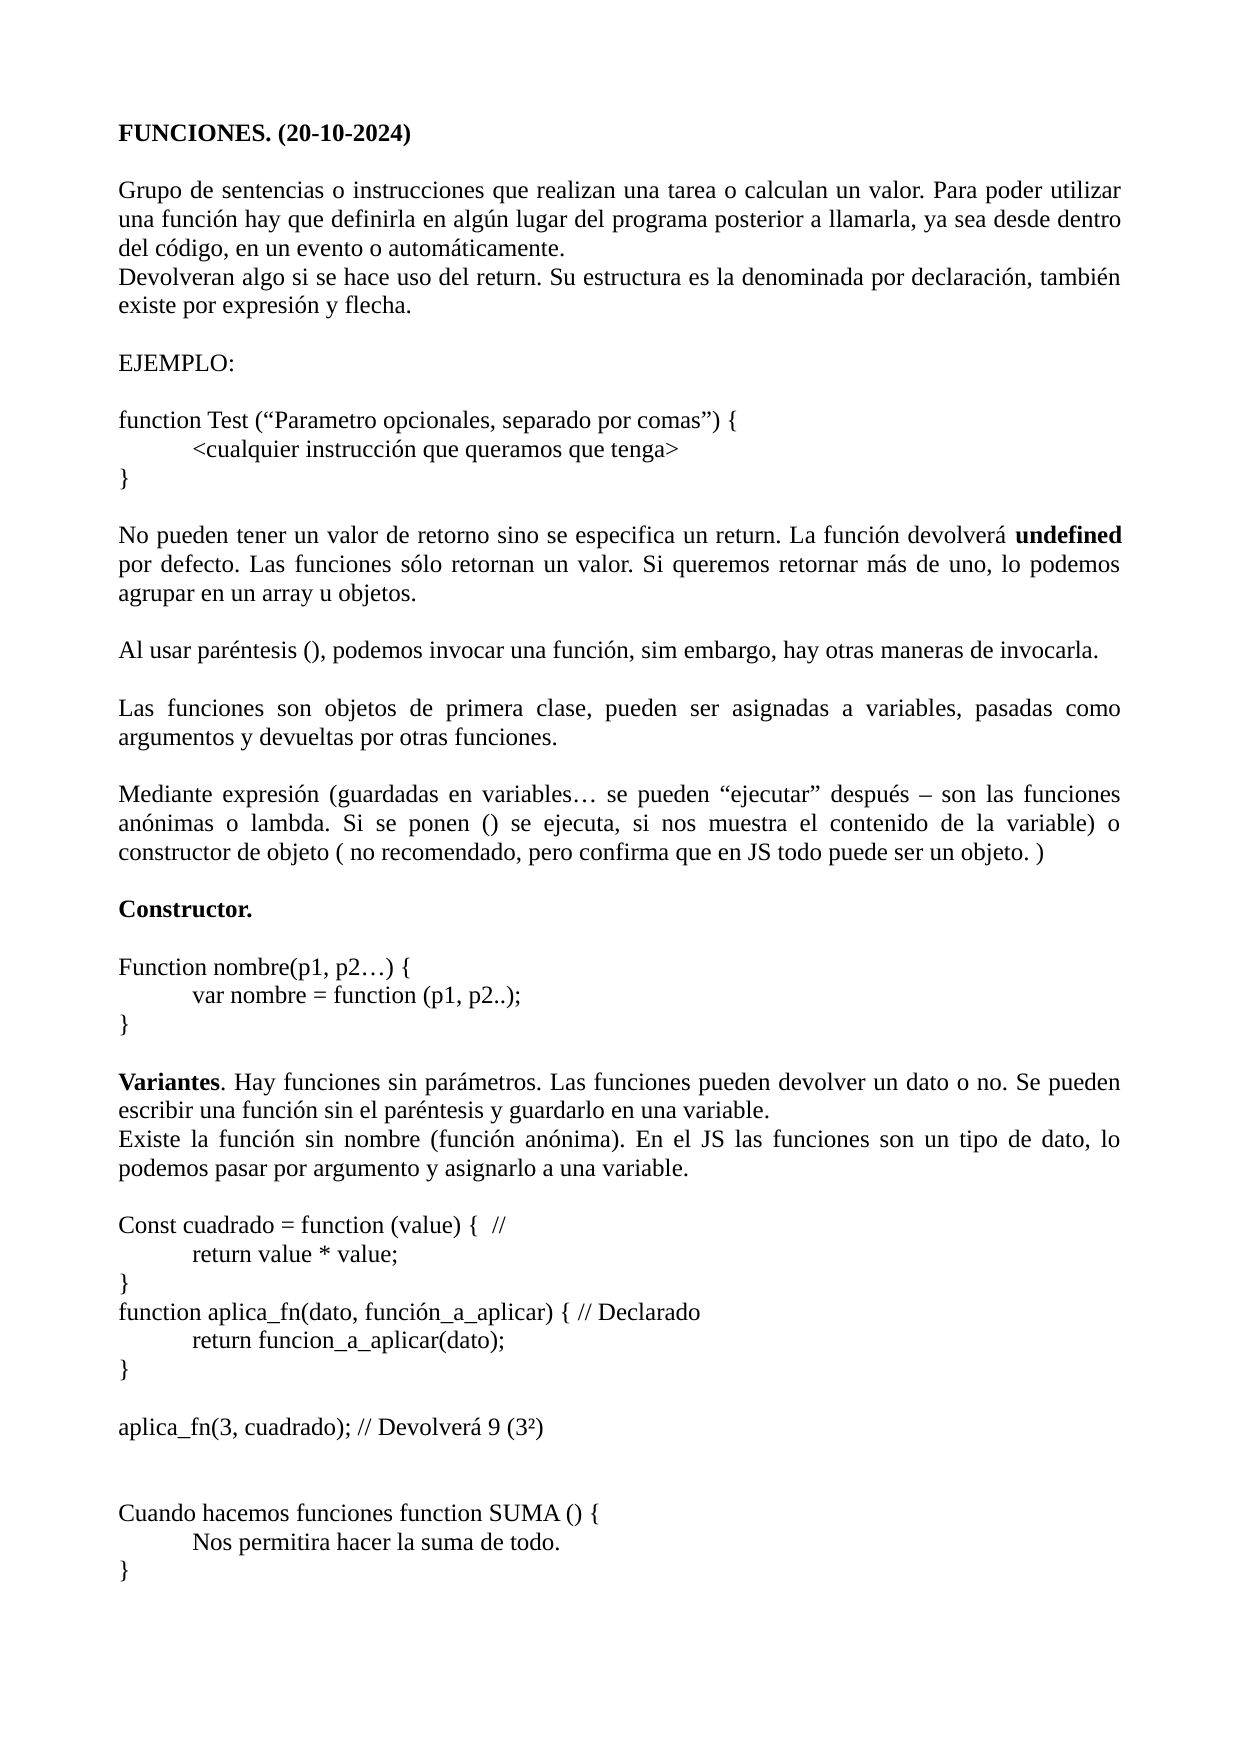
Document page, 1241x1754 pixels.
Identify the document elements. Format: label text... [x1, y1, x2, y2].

text EJEMPLO: [118, 348, 1122, 377]
text Nos permitira hacer la suma de todo. [118, 1527, 1122, 1556]
text Existe la función sin nombre (función anónima). En el JS las funciones son un tipo de dato, lo podemos pasar por argumento y asignarlo a una variable. [118, 1124, 1122, 1182]
text Devolveran algo si se hace uso del return. Su estructura es la denominada por declaración, también existe por expresión y flecha. [118, 262, 1122, 319]
text return funcion_a_aplicar(dato); [118, 1326, 1122, 1354]
text FUNCIONES. (20-10-2024) [118, 118, 1122, 147]
text } [118, 1556, 1122, 1584]
text function Test (“Parametro opcionales, separado por comas”) { [118, 406, 1122, 434]
text No pueden tener un valor de retorno sino se especifica un return. La función devolverá undefined por defecto. Las funciones sólo retornan un valor. Si queremos retornar más de uno, lo podemos agrupar en un array u objetos. [118, 521, 1122, 607]
text Las funciones son objetos de primera clase, pueden ser asignadas a variables, pasadas como argumentos y devueltas por otras funciones. [118, 693, 1122, 751]
text Al usar paréntesis (), podemos invocar una función, sim embargo, hay otras maneras de invocarla. [118, 636, 1122, 664]
text } [118, 1268, 1122, 1297]
text Function nombre(p1, p2…) { [118, 952, 1122, 981]
text return value * value; [118, 1239, 1122, 1268]
text Grupo de sentencias o instrucciones que realizan una tarea o calculan un valor. Para poder utilizar una función hay que definirla en algún lugar del programa posterior a llamarla, ya sea desde dentro del código, en un evento o automáticamente. [118, 176, 1122, 262]
text aplica_fn(3, cuadrado); // Devolverá 9 (3²) [118, 1412, 1122, 1441]
text } [118, 1009, 1122, 1038]
text Constructor. [118, 894, 1122, 923]
text Cuando hacemos funciones function SUMA () { [118, 1498, 1122, 1527]
text Mediante expresión (guardadas en variables… se pueden “ejecutar” después – son las funciones anónimas o lambda. Si se ponen () se ejecuta, si nos muestra el contenido de la variable) o constructor de objeto ( no recomendado, pero confirma que en JS todo puede ser un objeto. ) [118, 779, 1122, 866]
text var nombre = function (p1, p2..); [118, 981, 1122, 1009]
text Variantes. Hay funciones sin parámetros. Las funciones pueden devolver un dato o no. Se pueden escribir una función sin el paréntesis y guardarlo en una variable. [118, 1067, 1122, 1124]
text } [118, 1354, 1122, 1383]
text Const cuadrado = function (value) { // [118, 1211, 1122, 1239]
text function aplica_fn(dato, función_a_aplicar) { // Declarado [118, 1297, 1122, 1326]
text <cualquier instrucción que queramos que tenga> [118, 434, 1122, 463]
text } [118, 463, 1122, 492]
